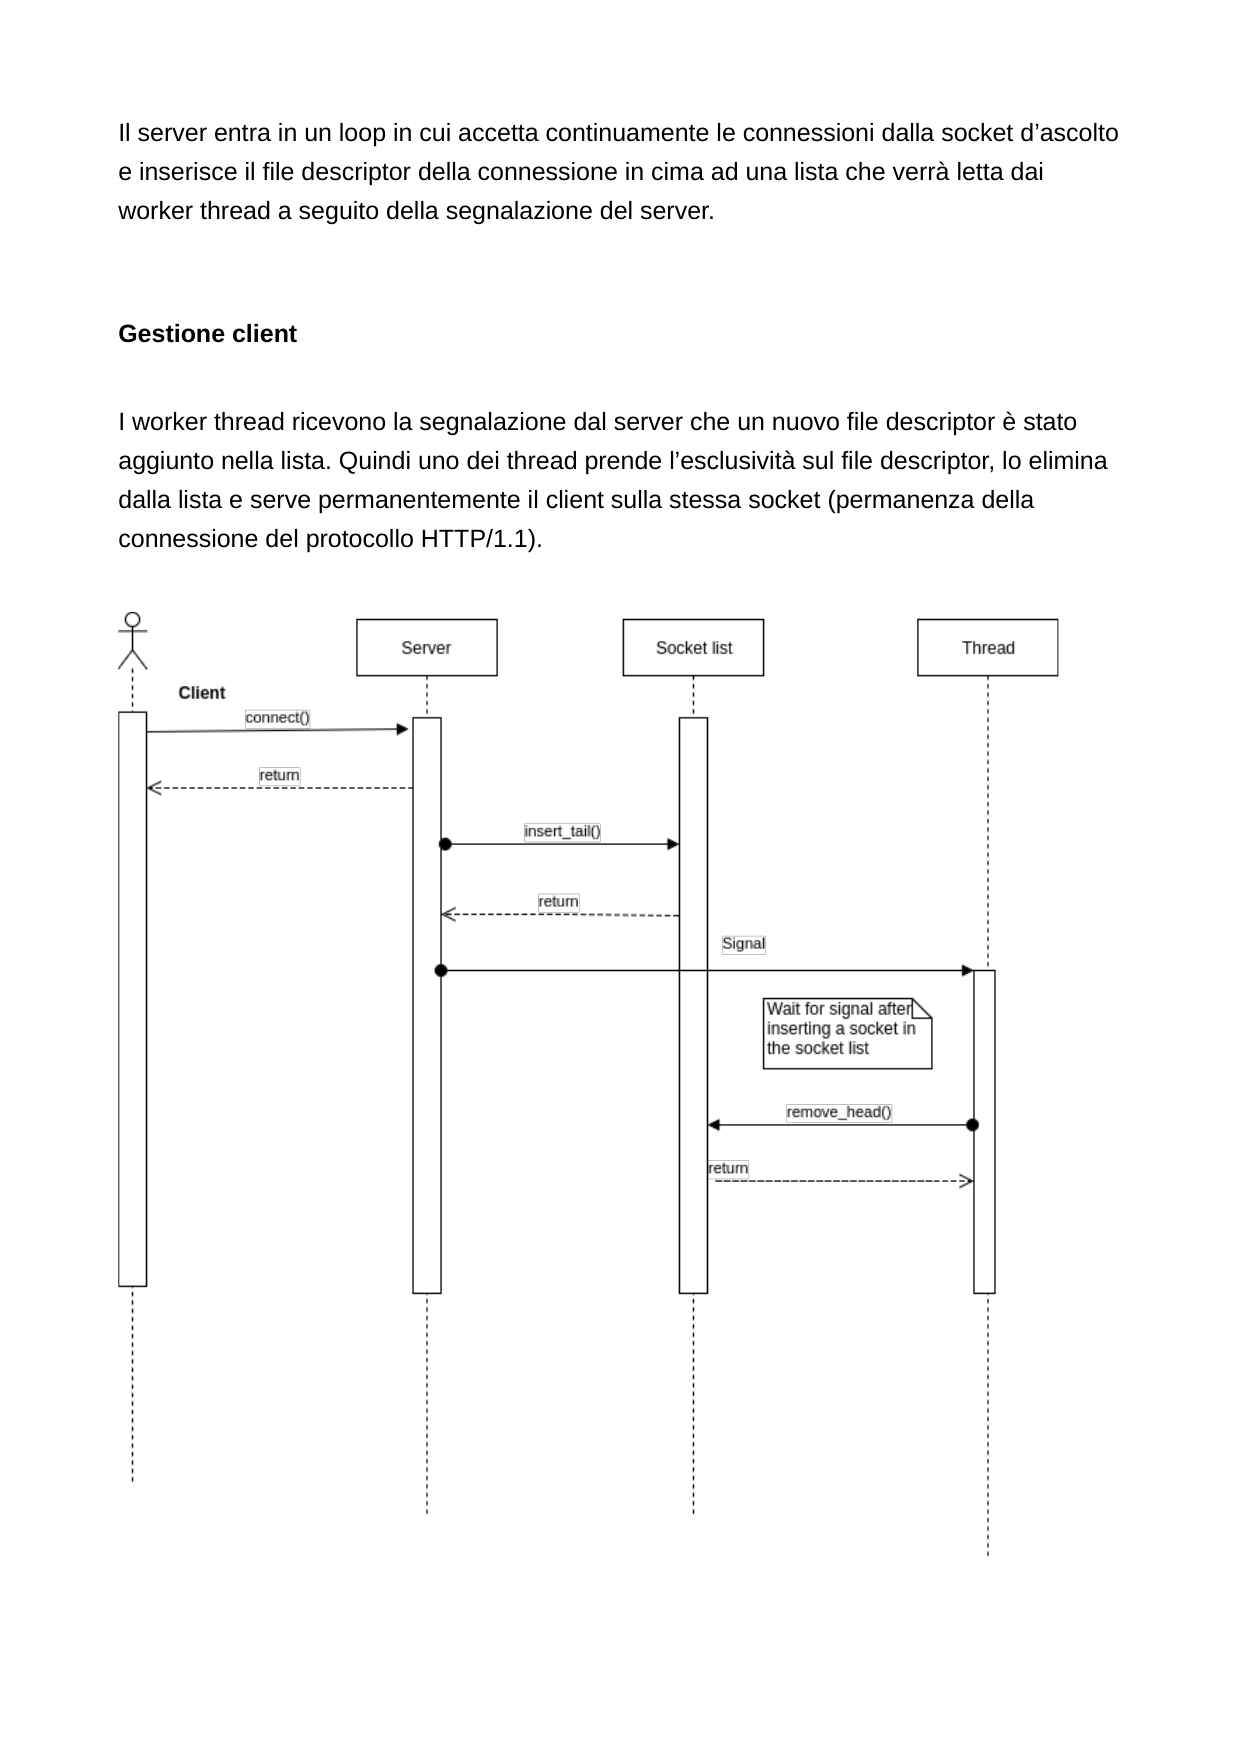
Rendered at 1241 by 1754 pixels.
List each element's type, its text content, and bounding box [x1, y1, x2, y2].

picture [118, 612, 1059, 1561]
text I worker thread ricevono la segnalazione dal server che un nuovo file descriptor è stato aggiunto nella lista. Quindi uno dei thread prende l’esclusività sul file descriptor, lo elimina dalla lista e serve permanentemente il client sulla stessa socket (permanenza della connessione del protocollo HTTP/1.1). [118, 407, 1122, 553]
text Gestione client [118, 319, 1122, 348]
text Il server entra in un loop in cui accetta continuamente le connessioni dalla socket d’ascolto e inserisce il file descriptor della connessione in cima ad una lista che verrà letta dai worker thread a seguito della segnalazione del server. [118, 118, 1122, 225]
